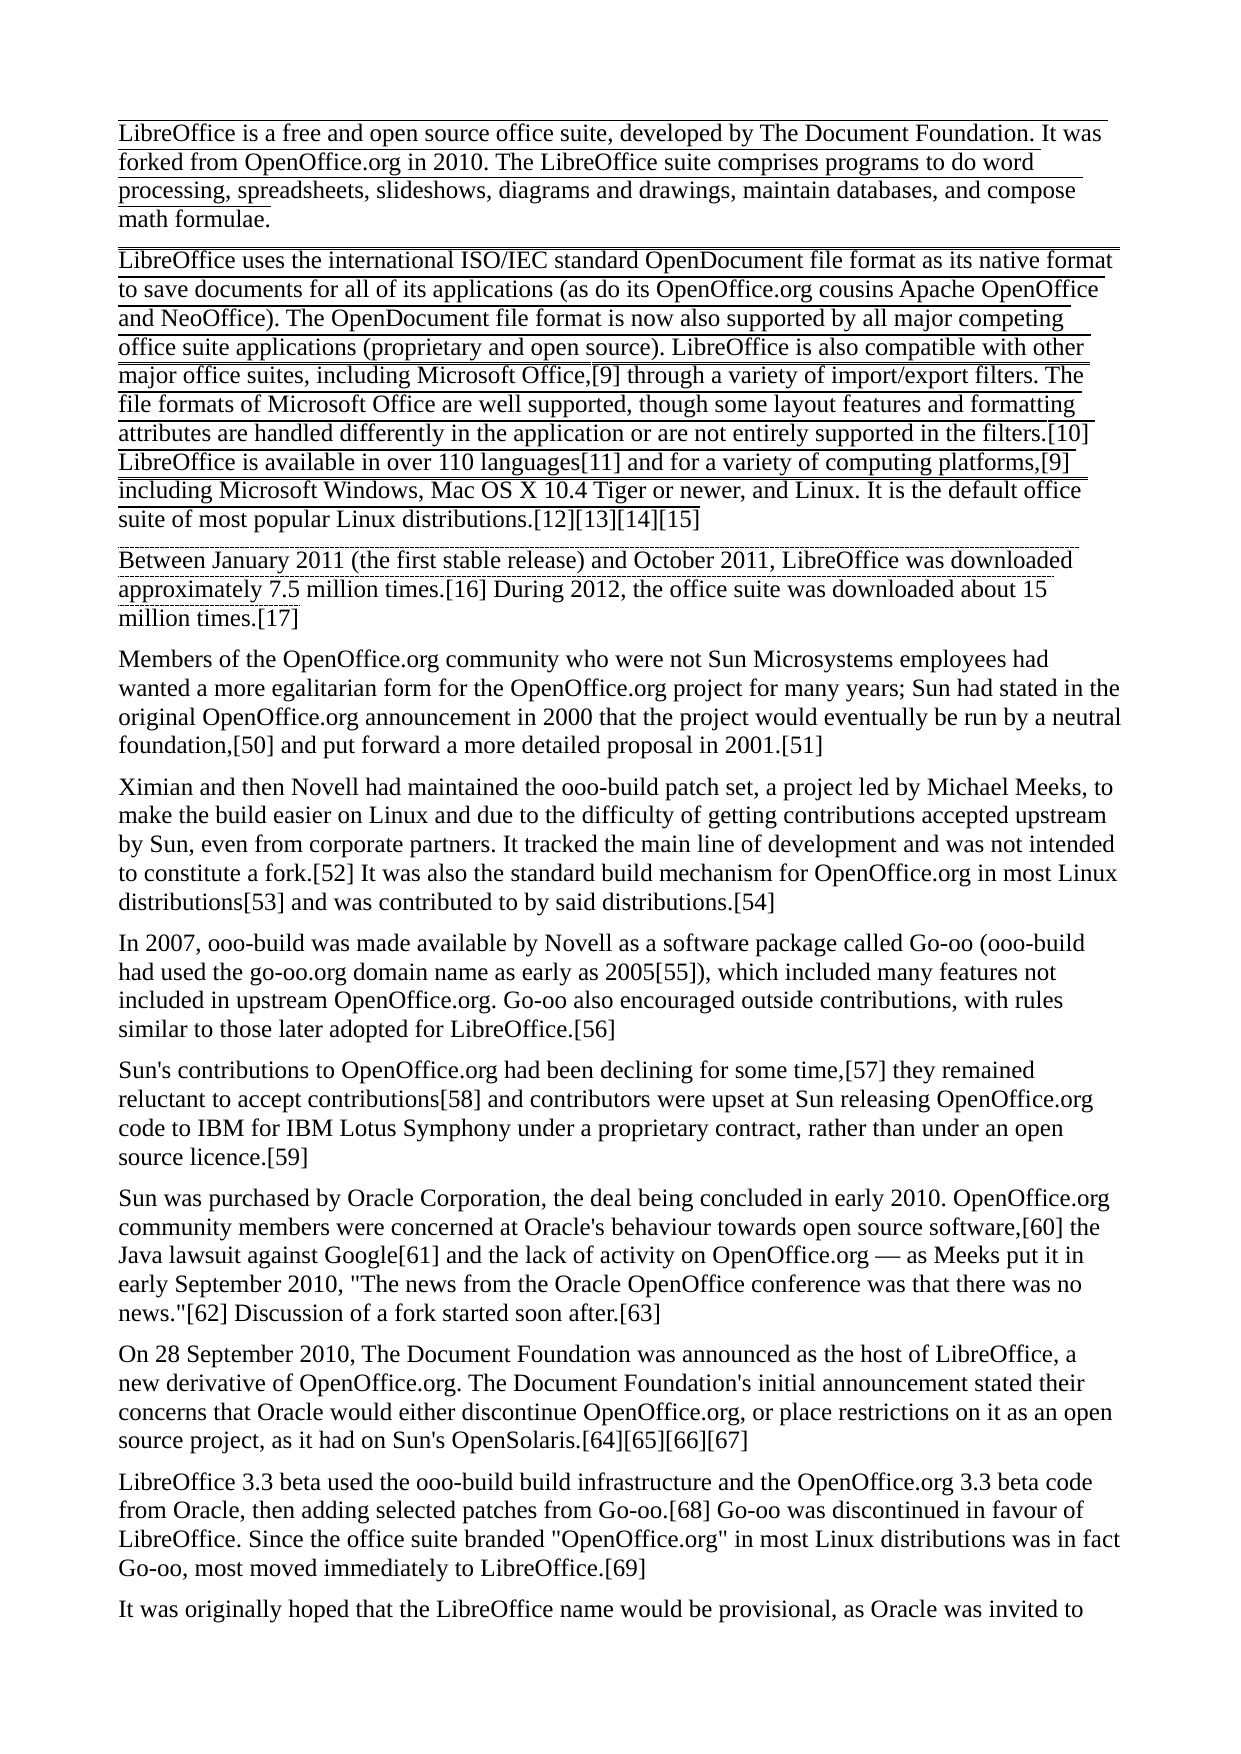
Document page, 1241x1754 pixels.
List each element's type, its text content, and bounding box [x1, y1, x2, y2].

text It was originally hoped that the LibreOffice name would be provisional, as Oracle was invited to [118, 1594, 1122, 1623]
text LibreOffice is a free and open source office suite, developed by The Document Foundation. It was forked from OpenOffice.org in 2010. The LibreOffice suite comprises programs to do word processing, spreadsheets, slideshows, diagrams and drawings, maintain databases, and compose math formulae. [118, 118, 1122, 233]
text On 28 September 2010, The Document Foundation was announced as the host of LibreOffice, a new derivative of OpenOffice.org. The Document Foundation's initial announcement stated their concerns that Oracle would either discontinue OpenOffice.org, or place restrictions on it as an open source project, as it had on Sun's OpenSolaris.[64][65][66][67] [118, 1339, 1122, 1454]
text LibreOffice 3.3 beta used the ooo-build build infrastructure and the OpenOffice.org 3.3 beta code from Oracle, then adding selected patches from Go-oo.[68] Go-oo was discontinued in favour of LibreOffice. Since the office suite branded "OpenOffice.org" in most Linux distributions was in fact Go-oo, most moved immediately to LibreOffice.[69] [118, 1467, 1122, 1582]
text Sun was purchased by Oracle Corporation, the deal being concluded in early 2010. OpenOffice.org community members were concerned at Oracle's behaviour towards open source software,[60] the Java lawsuit against Google[61] and the lack of activity on OpenOffice.org — as Meeks put it in early September 2010, "The news from the Oracle OpenOffice conference was that there was no news."[62] Discussion of a fork started soon after.[63] [118, 1183, 1122, 1327]
text Ximian and then Novell had maintained the ooo-build patch set, a project led by Michael Meeks, to make the build easier on Linux and due to the difficulty of getting contributions accepted upstream by Sun, even from corporate partners. It tracked the main line of development and was not intended to constitute a fork.[52] It was also the standard build mechanism for OpenOffice.org in most Linux distributions[53] and was contributed to by said distributions.[54] [118, 772, 1122, 916]
text LibreOffice uses the international ISO/IEC standard OpenDocument file format as its native format to save documents for all of its applications (as do its OpenOffice.org cousins Apache OpenOffice and NeoOffice). The OpenDocument file format is now also supported by all major competing office suite applications (proprietary and open source). LibreOffice is also compatible with other major office suites, including Microsoft Office,[9] through a variety of import/export filters. The file formats of Microsoft Office are well supported, though some layout features and formatting attributes are handled differently in the application or are not entirely supported in the filters.[10] LibreOffice is available in over 110 languages[11] and for a variety of computing platforms,[9] including Microsoft Windows, Mac OS X 10.4 Tiger or newer, and Linux. It is the default office suite of most popular Linux distributions.[12][13][14][15] [118, 246, 1122, 533]
text Sun's contributions to OpenOffice.org had been declining for some time,[57] they remained reluctant to accept contributions[58] and contributors were upset at Sun releasing OpenOffice.org code to IBM for IBM Lotus Symphony under a proprietary contract, rather than under an open source licence.[59] [118, 1056, 1122, 1171]
text Members of the OpenOffice.org community who were not Sun Microsystems employees had wanted a more egalitarian form for the OpenOffice.org project for many years; Sun had stated in the original OpenOffice.org announcement in 2000 that the project would eventually be run by a neutral foundation,[50] and put forward a more detailed proposal in 2001.[51] [118, 644, 1122, 759]
text In 2007, ooo-build was made available by Novell as a software package called Go-oo (ooo-build had used the go-oo.org domain name as early as 2005[55]), which included many features not included in upstream OpenOffice.org. Go-oo also encouraged outside contributions, with rules similar to those later adopted for LibreOffice.[56] [118, 928, 1122, 1043]
text Between January 2011 (the first stable release) and October 2011, LibreOffice was downloaded approximately 7.5 million times.[16] During 2012, the office suite was downloaded about 15 million times.[17] [118, 546, 1122, 632]
